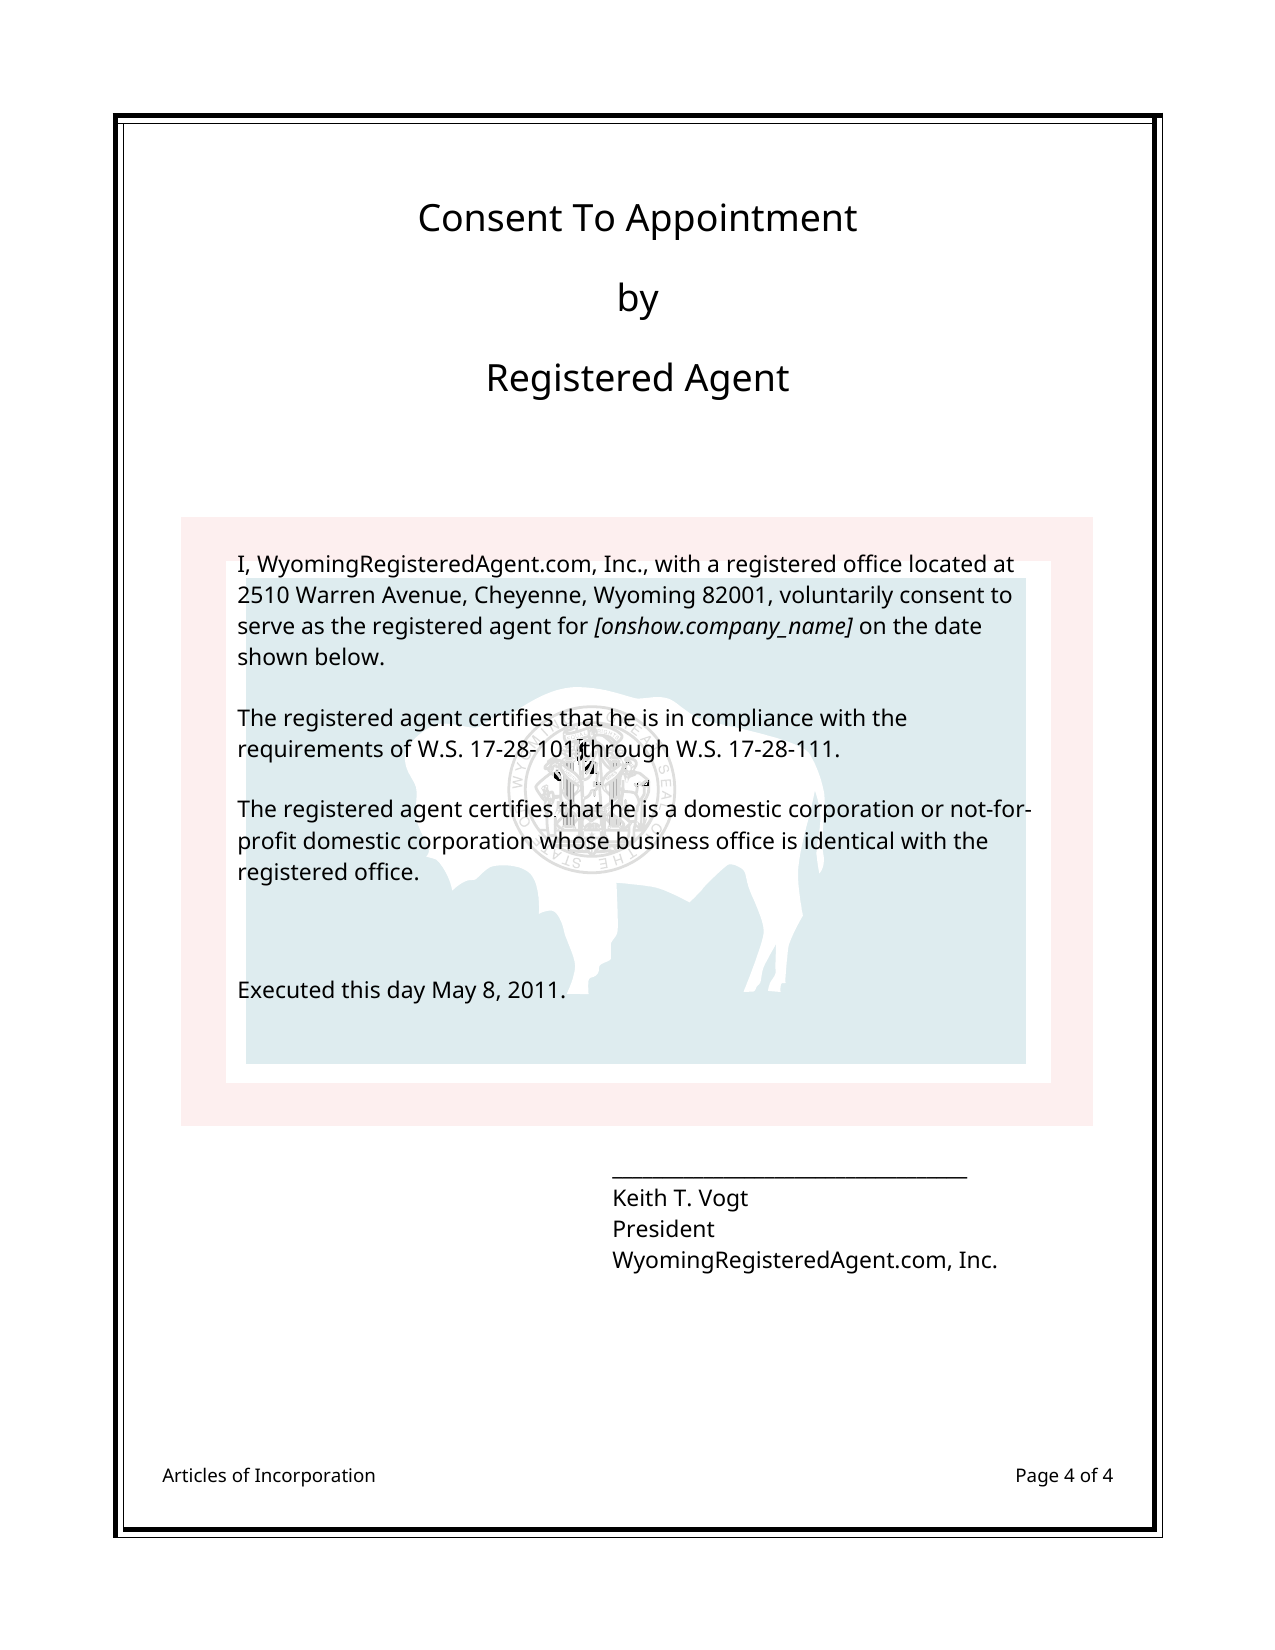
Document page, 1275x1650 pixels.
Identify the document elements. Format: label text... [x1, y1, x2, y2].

text ___________________________________ Keith T. Vogt President WyomingRegisteredAgent.com, Inc. [612, 1151, 1038, 1276]
text Consent To Appointment [162, 191, 1113, 242]
text Executed this day May 8, 2011. [237, 974, 1038, 1006]
text The registered agent certifies that he is in compliance with the requirements of W.S. 17-28-101 through W.S. 17-28-111. [237, 702, 1038, 764]
text I, WyomingRegisteredAgent.com, Inc., with a registered office located at 2510 Warren Avenue, Cheyenne, Wyoming 82001, voluntarily consent to serve as the registered agent for [onshow.company_name] on the date shown below. [237, 548, 1038, 673]
text by [162, 271, 1113, 322]
text Registered Agent [162, 352, 1113, 403]
text The registered agent certifies that he is a domestic corporation or not-for-profit domestic corporation whose business office is identical with the registered office. [237, 793, 1038, 887]
